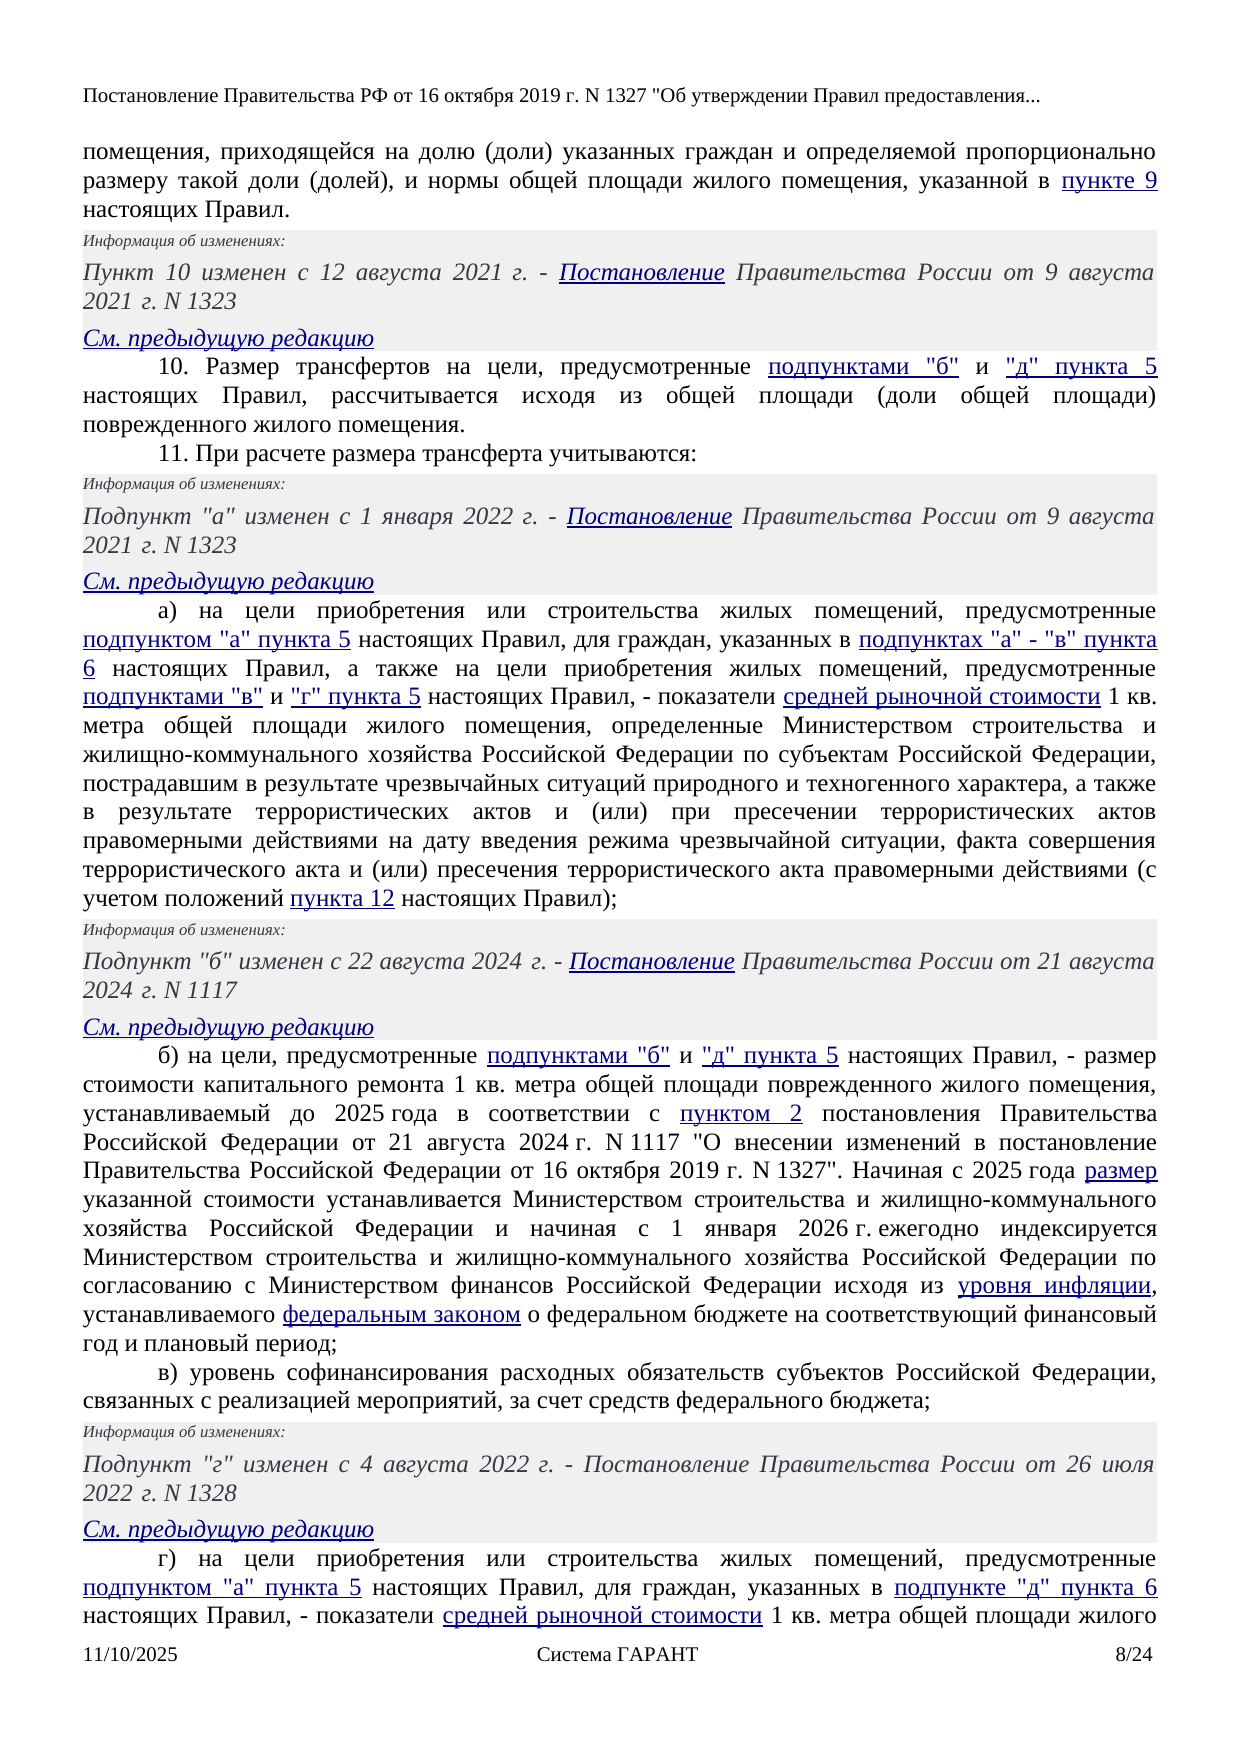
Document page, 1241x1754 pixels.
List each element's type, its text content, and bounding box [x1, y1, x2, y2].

text 10. Размер трансфертов на цели, предусмотренные подпунктами "б" и "д" пункта 5 настоящих Правил, рассчитывается исходя из общей площади (доли общей площади) поврежденного жилого помещения. [83, 351, 1157, 438]
text Информация об изменениях: [287, 1422, 1157, 1441]
text а) на цели приобретения или строительства жилых помещений, предусмотренные подпунктом "а" пункта 5 настоящих Правил, для граждан, указанных в подпунктах "а" - "в" пункта 6 настоящих Правил, а также на цели приобретения жилых помещений, предусмотренные подпунктами "в" и "г" пункта 5 настоящих Правил, - показатели средней рыночной стоимости 1 кв. метра общей площади жилого помещения, определенные Министерством строительства и жилищно-коммунального хозяйства Российской Федерации по субъектам Российской Федерации, пострадавшим в результате чрезвычайных ситуаций природного и техногенного характера, а также в результате террористических актов и (или) при пресечении террористических актов правомерными действиями на дату введения режима чрезвычайной ситуации, факта совершения террористического акта и (или) пресечения террористического акта правомерными действиями (с учетом положений пункта 12 настоящих Правил); [83, 595, 1157, 911]
text г) на цели приобретения или строительства жилых помещений, предусмотренные подпунктом "а" пункта 5 настоящих Правил, для граждан, указанных в подпункте "д" пункта 6 настоящих Правил, - показатели средней рыночной стоимости 1 кв. метра общей площади жилого [83, 1543, 1157, 1629]
text См. предыдущую редакцию [377, 1514, 1157, 1543]
text б) на цели, предусмотренные подпунктами "б" и "д" пункта 5 настоящих Правил, - размер стоимости капитального ремонта 1 кв. метра общей площади поврежденного жилого помещения, устанавливаемый до 2025 года в соответствии с пунктом 2 постановления Правительства Российской Федерации от 21 августа 2024 г. N 1117 "О внесении изменений в постановление Правительства Российской Федерации от 16 октября 2019 г. N 1327". Начиная с 2025 года размер указанной стоимости устанавливается Министерством строительства и жилищно-коммунального хозяйства Российской Федерации и начиная с 1 января 2026 г. ежегодно индексируется Министерством строительства и жилищно-коммунального хозяйства Российской Федерации по согласованию с Министерством финансов Российской Федерации исходя из уровня инфляции, устанавливаемого федеральным законом о федеральном бюджете на соответствующий финансовый год и плановый период; [83, 1040, 1157, 1357]
text Подпункт "б" изменен с 22 августа 2024 г. - Постановление Правительства России от 21 августа 2024 г. N 1117 [239, 975, 1157, 1004]
text Подпункт "а" изменен с 1 января 2022 г. - Постановление Правительства России от 9 августа 2021 г. N 1323 [239, 522, 1157, 559]
text 11. При расчете размера трансферта учитываются: [83, 438, 1157, 466]
text Информация об изменениях: [287, 230, 1157, 249]
text Подпункт "г" изменен с 4 августа 2022 г. - Постановление Правительства России от 26 июля 2022 г. N 1328 [239, 1478, 1157, 1506]
text Пункт 10 изменен с 12 августа 2021 г. - Постановление Правительства России от 9 августа 2021 г. N 1323 [239, 257, 1157, 315]
text См. предыдущую редакцию [377, 1012, 1157, 1040]
text помещения, приходящейся на долю (доли) указанных граждан и определяемой пропорционально размеру такой доли (долей), и нормы общей площади жилого помещения, указанной в пункте 9 настоящих Правил. [83, 136, 1157, 222]
text См. предыдущую редакцию [377, 566, 1157, 595]
text См. предыдущую редакцию [377, 323, 1157, 351]
text Информация об изменениях: [287, 474, 1157, 493]
text Информация об изменениях: [287, 919, 1157, 938]
text в) уровень софинансирования расходных обязательств субъектов Российской Федерации, связанных с реализацией мероприятий, за счет средств федерального бюджета; [83, 1357, 1157, 1414]
